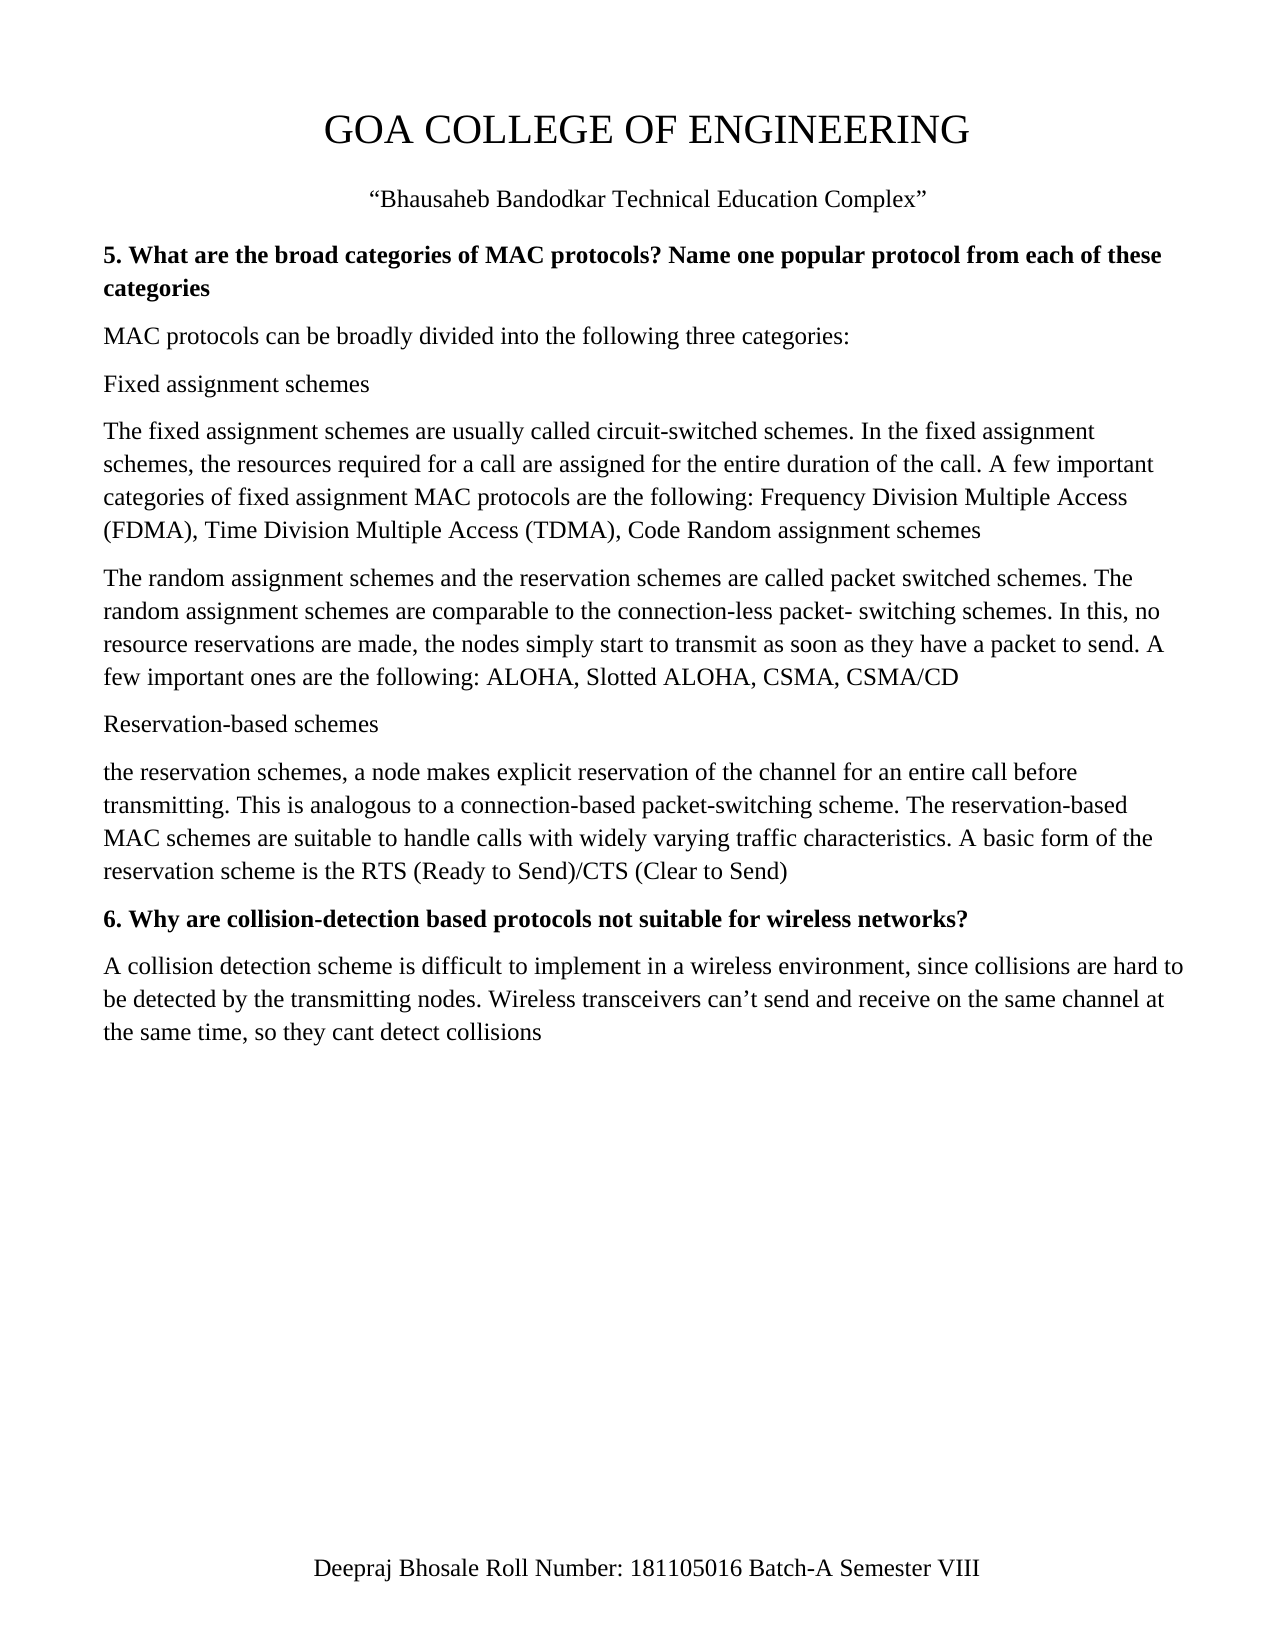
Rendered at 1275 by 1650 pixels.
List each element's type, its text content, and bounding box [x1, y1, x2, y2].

text Reservation-based schemes [103, 709, 1191, 738]
text The fixed assignment schemes are usually called circuit-switched schemes. In the fixed assignment schemes, the resources required for a call are assigned for the entire duration of the call. A few important categories of fixed assignment MAC protocols are the following: Frequency Division Multiple Access (FDMA), Time Division Multiple Access (TDMA), Code Random assignment schemes [103, 416, 1191, 544]
text Fixed assignment schemes [103, 369, 1191, 397]
text 5. What are the broad categories of MAC protocols? Name one popular protocol from each of these categories [103, 240, 1191, 302]
text 6. Why are collision-detection based protocols not suitable for wireless networks? [103, 904, 1191, 933]
text A collision detection scheme is difficult to implement in a wireless environment, since collisions are hard to be detected by the transmitting nodes. Wireless transceivers can’t send and receive on the same channel at the same time, so they cant detect collisions [103, 951, 1191, 1046]
text The random assignment schemes and the reservation schemes are called packet switched schemes. The random assignment schemes are comparable to the connection-less packet- switching schemes. In this, no resource reservations are made, the nodes simply start to transmit as soon as they have a packet to send. A few important ones are the following: ALOHA, Slotted ALOHA, CSMA, CSMA/CD [103, 563, 1191, 691]
text MAC protocols can be broadly divided into the following three categories: [103, 321, 1191, 350]
text the reservation schemes, a node makes explicit reservation of the channel for an entire call before transmitting. This is analogous to a connection-based packet-switching scheme. The reservation-based MAC schemes are suitable to handle calls with widely varying traffic characteristics. A basic form of the reservation scheme is the RTS (Ready to Send)/CTS (Clear to Send) [103, 757, 1191, 885]
